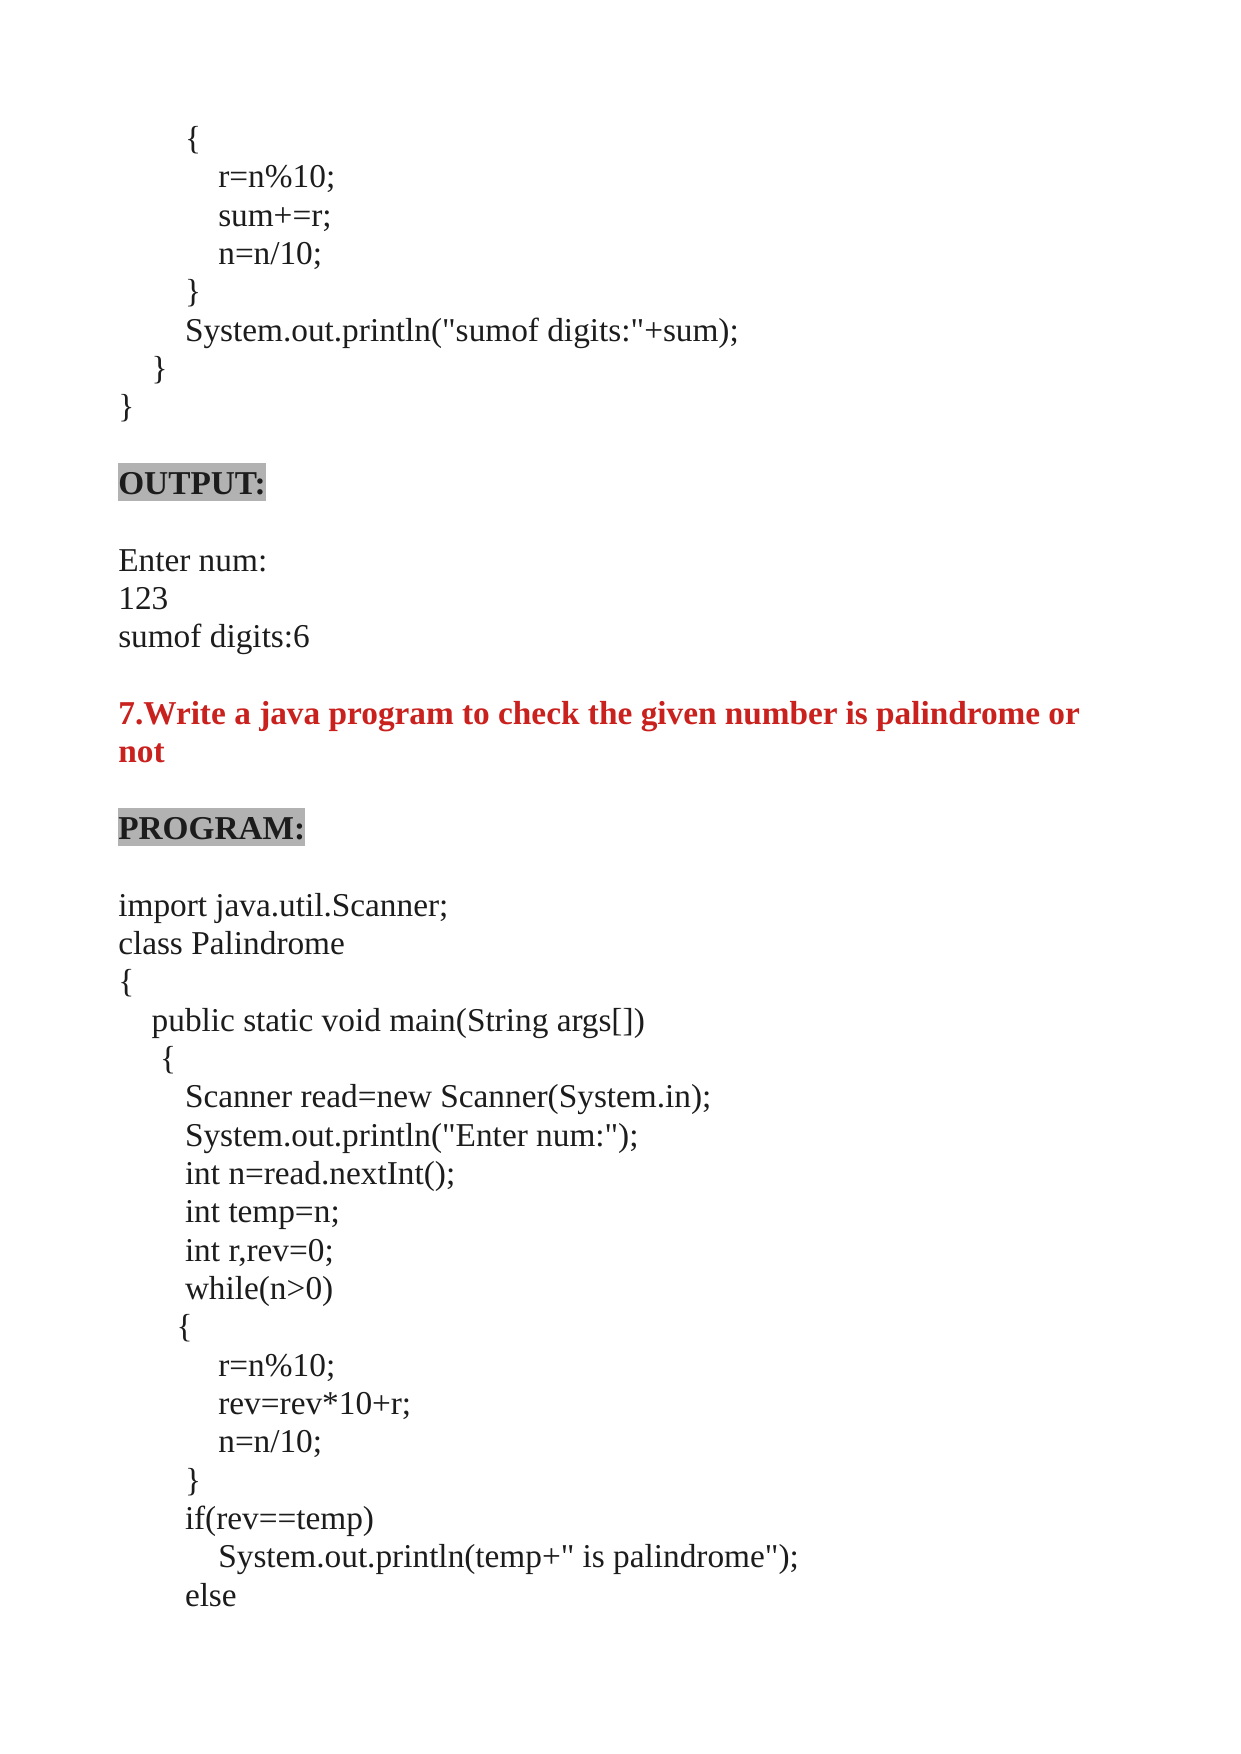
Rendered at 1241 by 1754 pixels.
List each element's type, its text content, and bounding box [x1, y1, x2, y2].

text 7.Write a java program to check the given number is palindrome or not [118, 693, 1122, 770]
text 123 [118, 578, 1122, 616]
text r=n%10; [118, 156, 1122, 195]
text import java.util.Scanner; [118, 885, 1122, 923]
text sum+=r; [118, 195, 1122, 233]
text class Palindrome [118, 923, 1122, 961]
text int r,rev=0; [118, 1230, 1122, 1268]
text int n=read.nextInt(); [118, 1153, 1122, 1191]
text int temp=n; [118, 1191, 1122, 1230]
text public static void main(String args[]) [118, 1000, 1122, 1038]
text OUTPUT: [118, 463, 1122, 501]
text Scanner read=new Scanner(System.in); [118, 1076, 1122, 1115]
text r=n%10; [118, 1345, 1122, 1383]
text } [118, 348, 1122, 386]
text if(rev==temp) [118, 1498, 1122, 1536]
text { [118, 1038, 1122, 1076]
text System.out.println("Enter num:"); [118, 1115, 1122, 1153]
text } [118, 386, 1122, 425]
text else [118, 1575, 1122, 1613]
text n=n/10; [118, 233, 1122, 271]
text sumof digits:6 [118, 616, 1122, 655]
text { [118, 961, 1122, 1000]
text { [118, 1306, 1122, 1345]
text } [118, 1460, 1122, 1498]
text System.out.println("sumof digits:"+sum); [118, 310, 1122, 348]
text { [118, 118, 1122, 156]
text PROGRAM: [118, 808, 1122, 846]
text Enter num: [118, 540, 1122, 578]
text rev=rev*10+r; [118, 1383, 1122, 1421]
text n=n/10; [118, 1421, 1122, 1460]
text } [118, 271, 1122, 310]
text System.out.println(temp+" is palindrome"); [118, 1536, 1122, 1575]
text while(n>0) [118, 1268, 1122, 1306]
